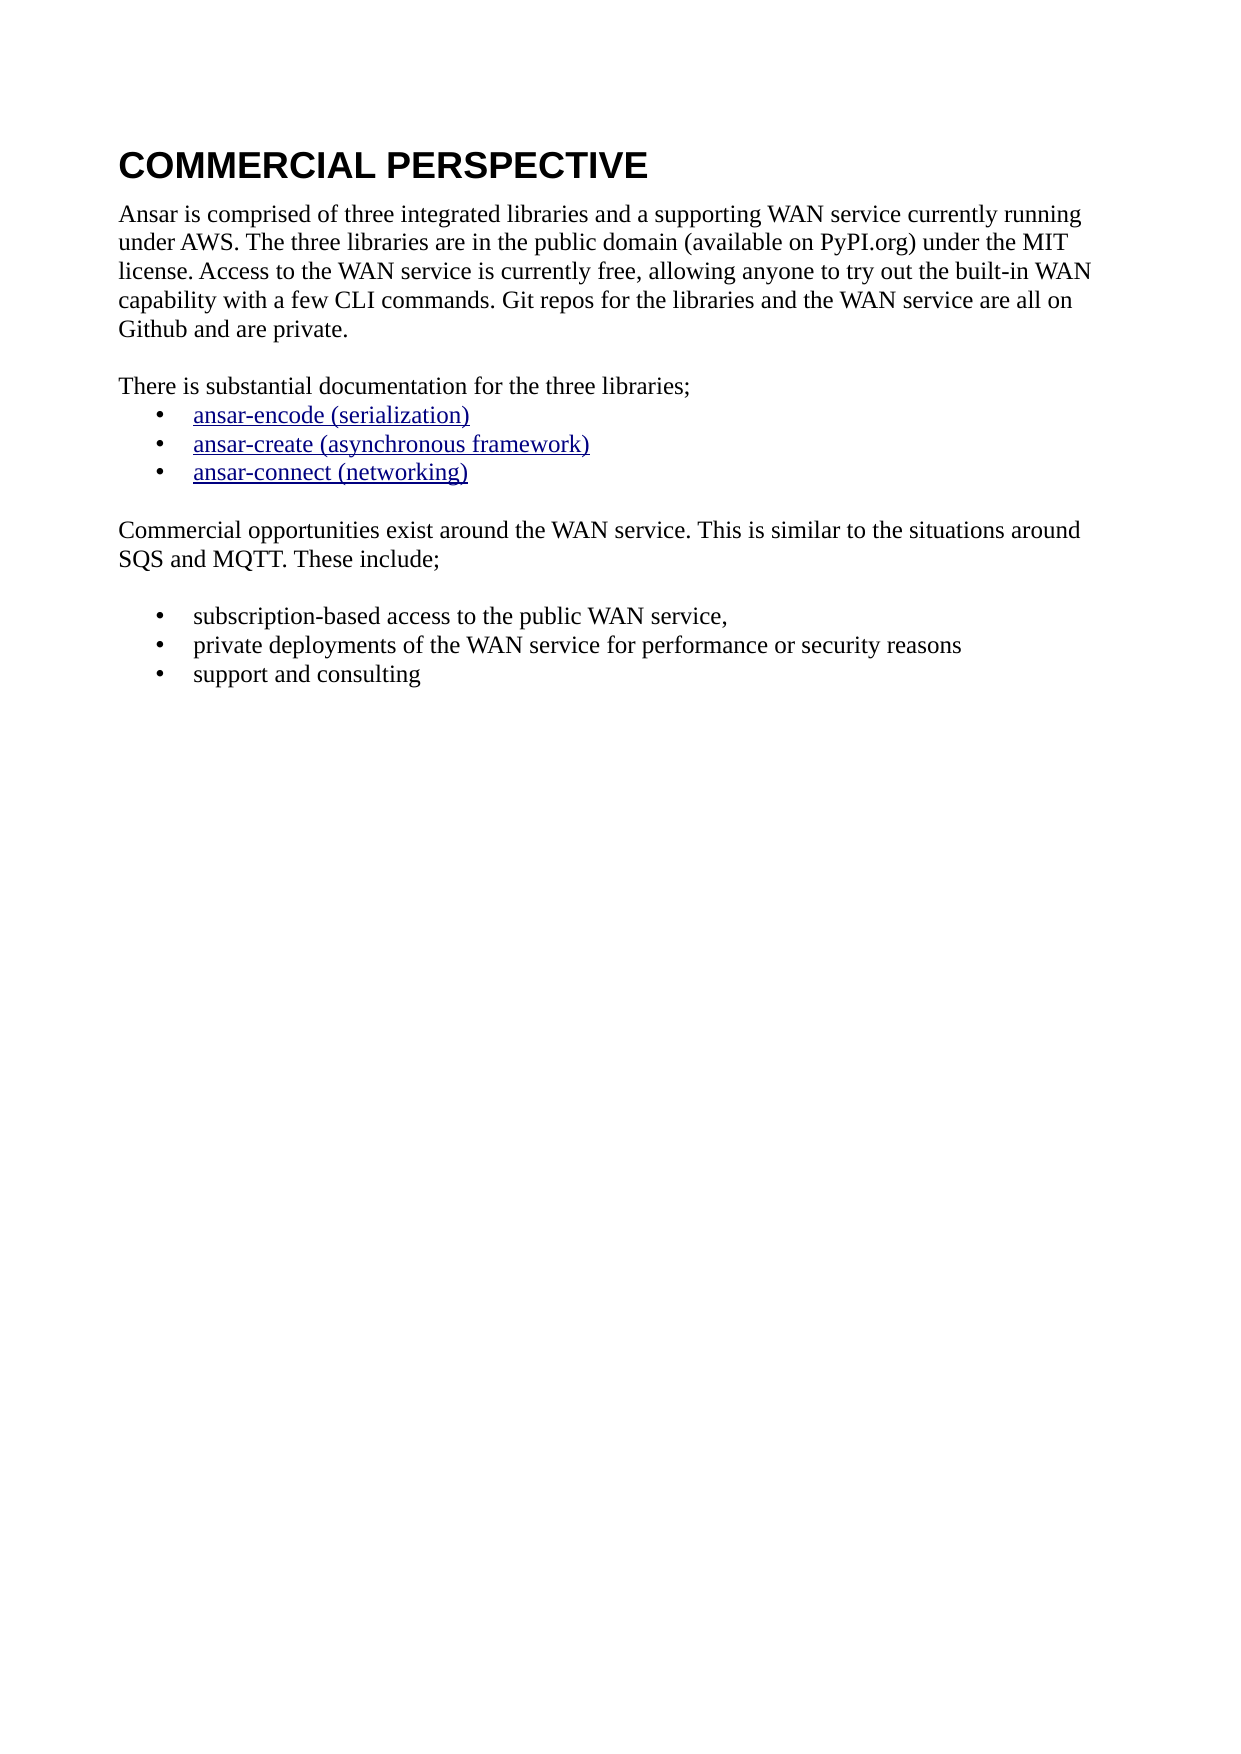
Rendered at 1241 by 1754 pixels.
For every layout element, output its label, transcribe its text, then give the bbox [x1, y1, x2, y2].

text Commercial opportunities exist around the WAN service. This is similar to the situations around SQS and MQTT. These include; [118, 515, 1122, 572]
subtitle COMMERCIAL PERSPECTIVE [118, 143, 1122, 186]
list ansar-create (asynchronous framework) [156, 429, 1122, 457]
text There is substantial documentation for the three libraries; [118, 371, 1122, 400]
list subscription-based access to the public WAN service, [156, 601, 1122, 630]
list private deployments of the WAN service for performance or security reasons [156, 630, 1122, 659]
list support and consulting [156, 659, 1122, 687]
list ansar-connect (networking) [156, 457, 1122, 486]
list ansar-encode (serialization) [156, 400, 1122, 429]
text Ansar is comprised of three integrated libraries and a supporting WAN service currently running under AWS. The three libraries are in the public domain (available on PyPI.org) under the MIT license. Access to the WAN service is currently free, allowing anyone to try out the built-in WAN capability with a few CLI commands. Git repos for the libraries and the WAN service are all on Github and are private. [118, 199, 1122, 342]
